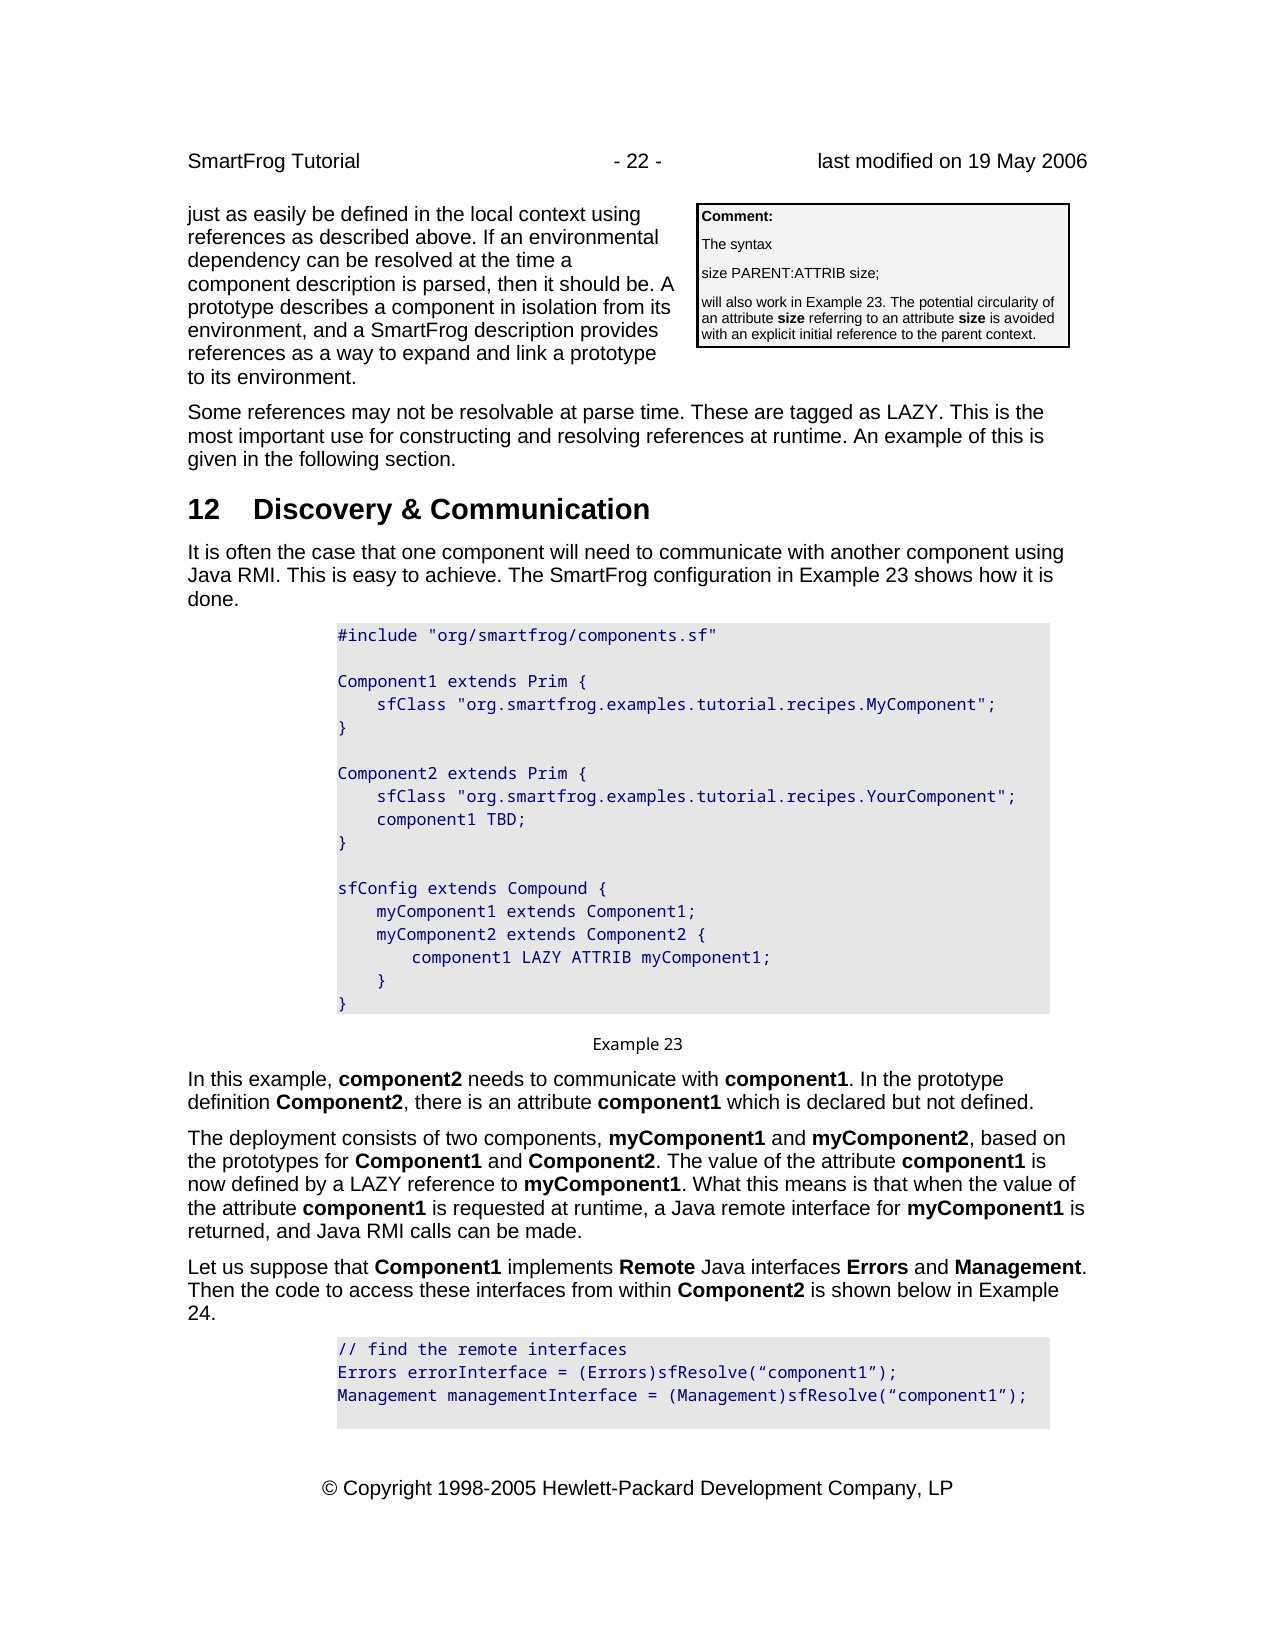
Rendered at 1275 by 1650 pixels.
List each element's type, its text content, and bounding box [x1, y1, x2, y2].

text Component1 extends Prim { [337, 669, 1050, 692]
text It is often the case that one component will need to communicate with another component using Java RMI. This is easy to achieve. The SmartFrog configuration in Example 23 shows how it is done. [187, 541, 1087, 611]
table_header Comment: The syntax size PARENT:ATTRIB size; will also work in Example 23. The potential circularity of an attribute size referring to an attribute size is avoided with an explicit initial reference to the parent context. [699, 224, 1068, 346]
text Errors errorInterface = (Errors)sfResolve(“component1”); [337, 1361, 1050, 1383]
text The deployment consists of two components, myComponent1 and myComponent2, based on the prototypes for Component1 and Component2. The value of the attribute component1 is now defined by a LAZY reference to myComponent1. What this means is that when the value of the attribute component1 is requested at runtime, a Java remote interface for myComponent1 is returned, and Java RMI calls can be made. [187, 1127, 1087, 1243]
text } [337, 715, 1050, 738]
text just as easily be defined in the local context using references as described above. If an environmental dependency can be resolved at the time a component description is parsed, then it should be. A prototype describes a component in isolation from its environment, and a SmartFrog description provides references as a way to expand and link a prototype to its environment. [187, 203, 1087, 388]
text sfClass "org.smartfrog.examples.tutorial.recipes.YourComponent"; [337, 784, 1050, 807]
text } [337, 968, 1050, 991]
text Component2 extends Prim { [337, 761, 1050, 784]
text myComponent1 extends Component1; [337, 899, 1050, 922]
text In this example, component2 needs to communicate with component1. In the prototype definition Component2, there is an attribute component1 which is declared but not defined. [187, 1068, 1087, 1114]
text } [337, 830, 1050, 853]
subtitle Discovery & Communication [187, 493, 1087, 526]
text Example 23 [187, 1032, 1087, 1055]
text myComponent2 extends Component2 { [337, 922, 1050, 945]
text Let us suppose that Component1 implements Remote Java interfaces Errors and Management. Then the code to access these interfaces from within Component2 is shown below in Example 24. [187, 1255, 1087, 1325]
text sfConfig extends Compound { [337, 876, 1050, 899]
text component1 LAZY ATTRIB myComponent1; [337, 945, 1050, 968]
text } [337, 991, 1050, 1014]
text sfClass "org.smartfrog.examples.tutorial.recipes.MyComponent"; [337, 692, 1050, 715]
text // find the remote interfaces [337, 1337, 1050, 1361]
text Management managementInterface = (Management)sfResolve(“component1”); [337, 1383, 1050, 1407]
text component1 TBD; [337, 807, 1050, 830]
text #include "org/smartfrog/components.sf" [337, 623, 1050, 646]
text Some references may not be resolvable at parse time. These are tagged as LAZY. This is the most important use for constructing and resolving references at runtime. An example of this is given in the following section. [187, 401, 1087, 471]
